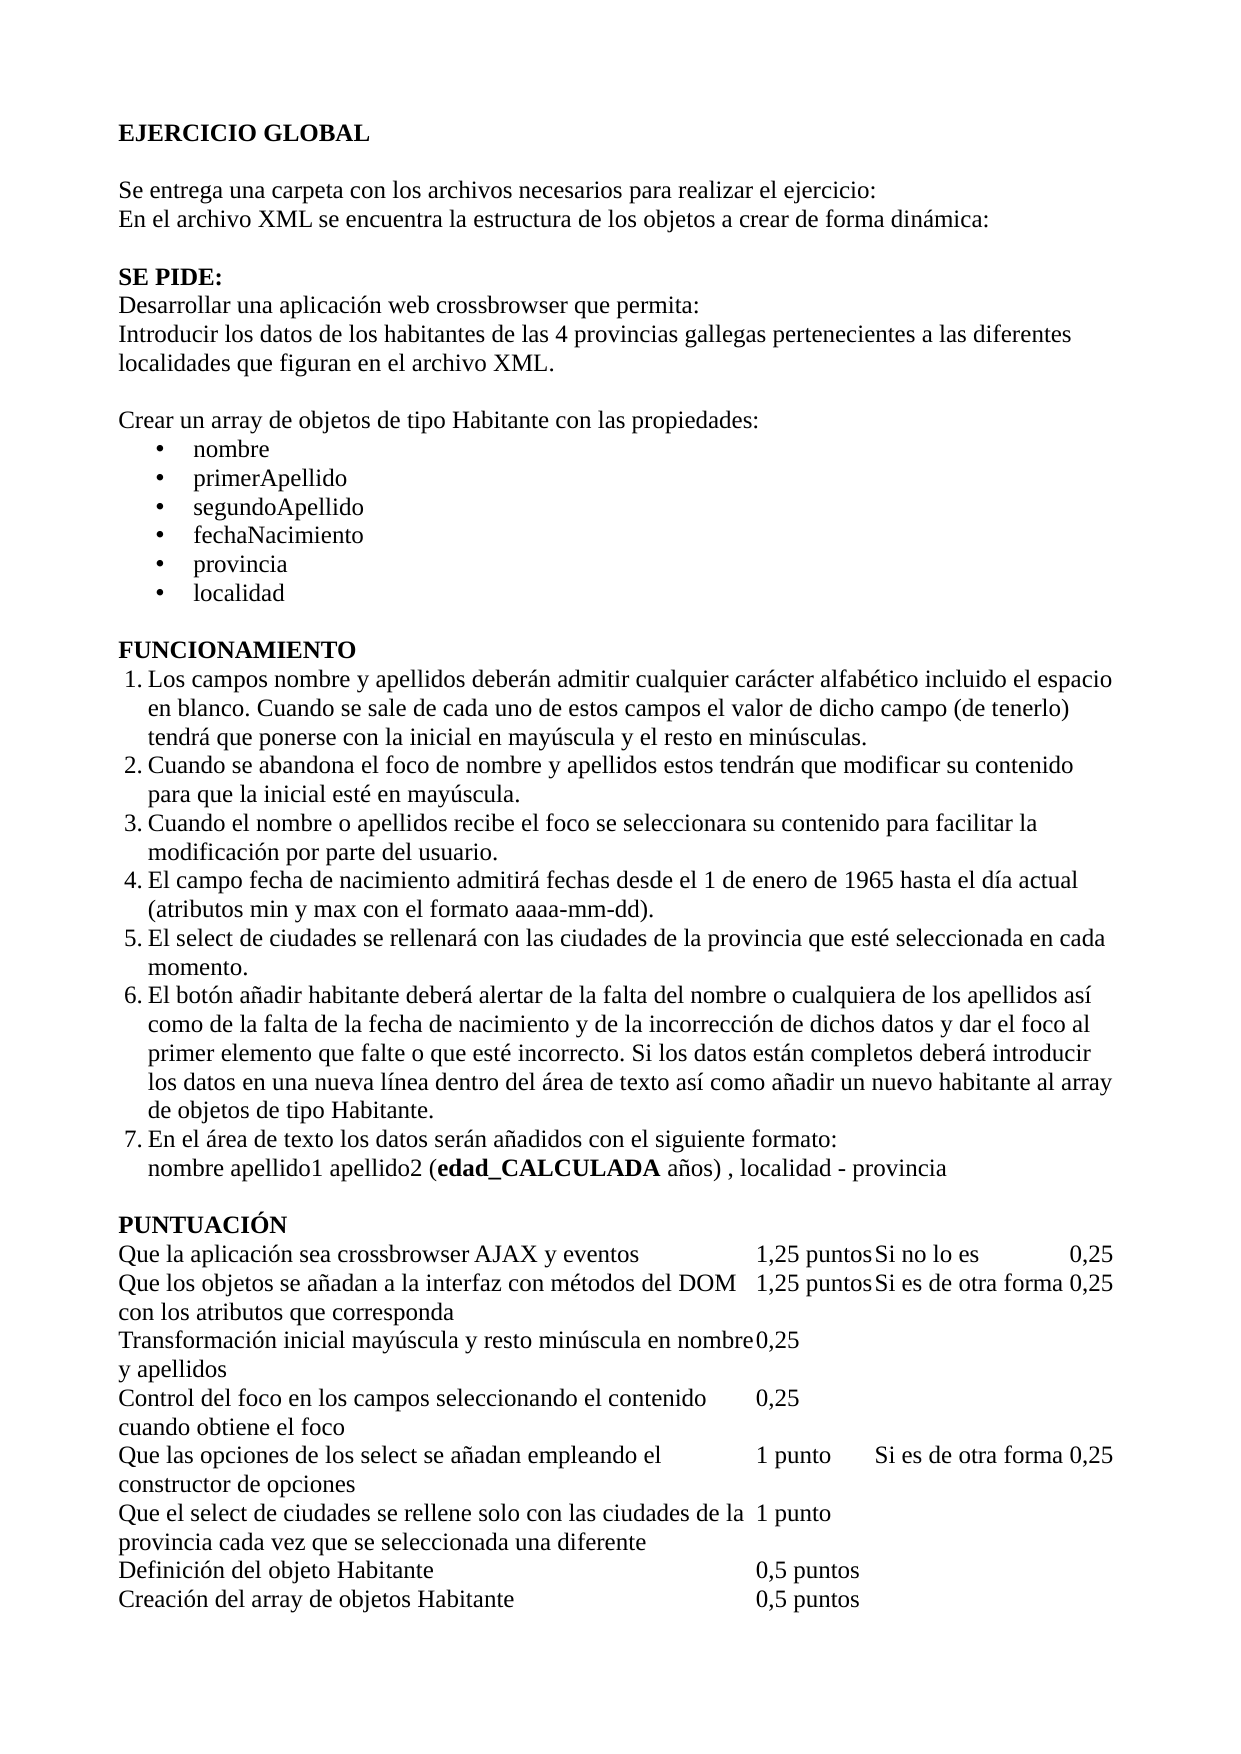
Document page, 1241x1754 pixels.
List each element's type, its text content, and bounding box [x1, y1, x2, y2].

table_cell 0,25 [756, 1326, 874, 1383]
table_cell [874, 1383, 1069, 1441]
table_header Si no lo es [874, 1239, 1069, 1268]
text Desarrollar una aplicación web crossbrowser que permita: [118, 291, 1122, 319]
table_cell 0,5 puntos [756, 1556, 874, 1584]
table_cell [874, 1498, 1069, 1556]
list provincia [156, 549, 1122, 578]
list El campo fecha de nacimiento admitirá fechas desde el 1 de enero de 1965 hasta el día actual (atributos min y max con el formato aaaa-mm-dd). [124, 866, 1122, 923]
table_cell Que el select de ciudades se rellene solo con las ciudades de la provincia cada vez que se seleccionada una diferente [118, 1498, 756, 1556]
table_header 0,25 [1069, 1239, 1122, 1268]
table_cell Creación del array de objetos Habitante [118, 1584, 756, 1613]
list localidad [156, 578, 1122, 607]
list Los campos nombre y apellidos deberán admitir cualquier carácter alfabético incluido el espacio en blanco. Cuando se sale de cada uno de estos campos el valor de dicho campo (de tenerlo) tendrá que ponerse con la inicial en mayúscula y el resto en minúsculas. [124, 664, 1122, 751]
list segundoApellido [156, 492, 1122, 521]
list fechaNacimiento [156, 521, 1122, 549]
table_cell Que las opciones de los select se añadan empleando el constructor de opciones [118, 1441, 756, 1498]
list nombre [156, 434, 1122, 463]
list Cuando el nombre o apellidos recibe el foco se seleccionara su contenido para facilitar la modificación por parte del usuario. [124, 808, 1122, 866]
text Introducir los datos de los habitantes de las 4 provincias gallegas pertenecientes a las diferentes localidades que figuran en el archivo XML. [118, 319, 1122, 377]
list nombre apellido1 apellido2 (edad_CALCULADA años) , localidad - provincia [124, 1153, 1122, 1182]
table_cell Si es de otra forma [874, 1268, 1069, 1326]
list primerApellido [156, 463, 1122, 492]
text PUNTUACIÓN [118, 1211, 1122, 1239]
table_cell [874, 1584, 1069, 1613]
text EJERCICIO GLOBAL [118, 118, 1122, 147]
table_cell [1069, 1584, 1122, 1613]
table_cell 1 punto [756, 1498, 874, 1556]
text FUNCIONAMIENTO [118, 636, 1122, 664]
table_cell 0,25 [756, 1383, 874, 1441]
list Cuando se abandona el foco de nombre y apellidos estos tendrán que modificar su contenido para que la inicial esté en mayúscula. [124, 751, 1122, 808]
table_cell 0,25 [1069, 1268, 1122, 1326]
text Se entrega una carpeta con los archivos necesarios para realizar el ejercicio: [118, 176, 1122, 204]
text En el archivo XML se encuentra la estructura de los objetos a crear de forma dinámica: [118, 204, 1122, 233]
text Crear un array de objetos de tipo Habitante con las propiedades: [118, 406, 1122, 434]
text SE PIDE: [118, 262, 1122, 291]
table_cell Control del foco en los campos seleccionando el contenido cuando obtiene el foco [118, 1383, 756, 1441]
table_cell 1,25 puntos [756, 1268, 874, 1326]
table_header 1,25 puntos [756, 1239, 874, 1268]
list El select de ciudades se rellenará con las ciudades de la provincia que esté seleccionada en cada momento. [124, 923, 1122, 981]
table_header Que la aplicación sea crossbrowser AJAX y eventos [118, 1239, 756, 1268]
list El botón añadir habitante deberá alertar de la falta del nombre o cualquiera de los apellidos así como de la falta de la fecha de nacimiento y de la incorrección de dichos datos y dar el foco al primer elemento que falte o que esté incorrecto. Si los datos están completos deberá introducir los datos en una nueva línea dentro del área de texto así como añadir un nuevo habitante al array de objetos de tipo Habitante. [124, 981, 1122, 1124]
table_cell Que los objetos se añadan a la interfaz con métodos del DOM con los atributos que corresponda [118, 1268, 756, 1326]
table_cell [1069, 1556, 1122, 1584]
table_cell 0,5 puntos [756, 1584, 874, 1613]
table_cell [874, 1556, 1069, 1584]
table_cell Si es de otra forma [874, 1441, 1069, 1498]
table_cell 0,25 [1069, 1441, 1122, 1498]
table_cell 1 punto [756, 1441, 874, 1498]
table_cell [1069, 1498, 1122, 1556]
table_cell Definición del objeto Habitante [118, 1556, 756, 1584]
table_cell [874, 1326, 1069, 1383]
list En el área de texto los datos serán añadidos con el siguiente formato: [124, 1124, 1122, 1153]
table_cell [1069, 1326, 1122, 1383]
table_cell Transformación inicial mayúscula y resto minúscula en nombre y apellidos [118, 1326, 756, 1383]
table_cell [1069, 1383, 1122, 1441]
